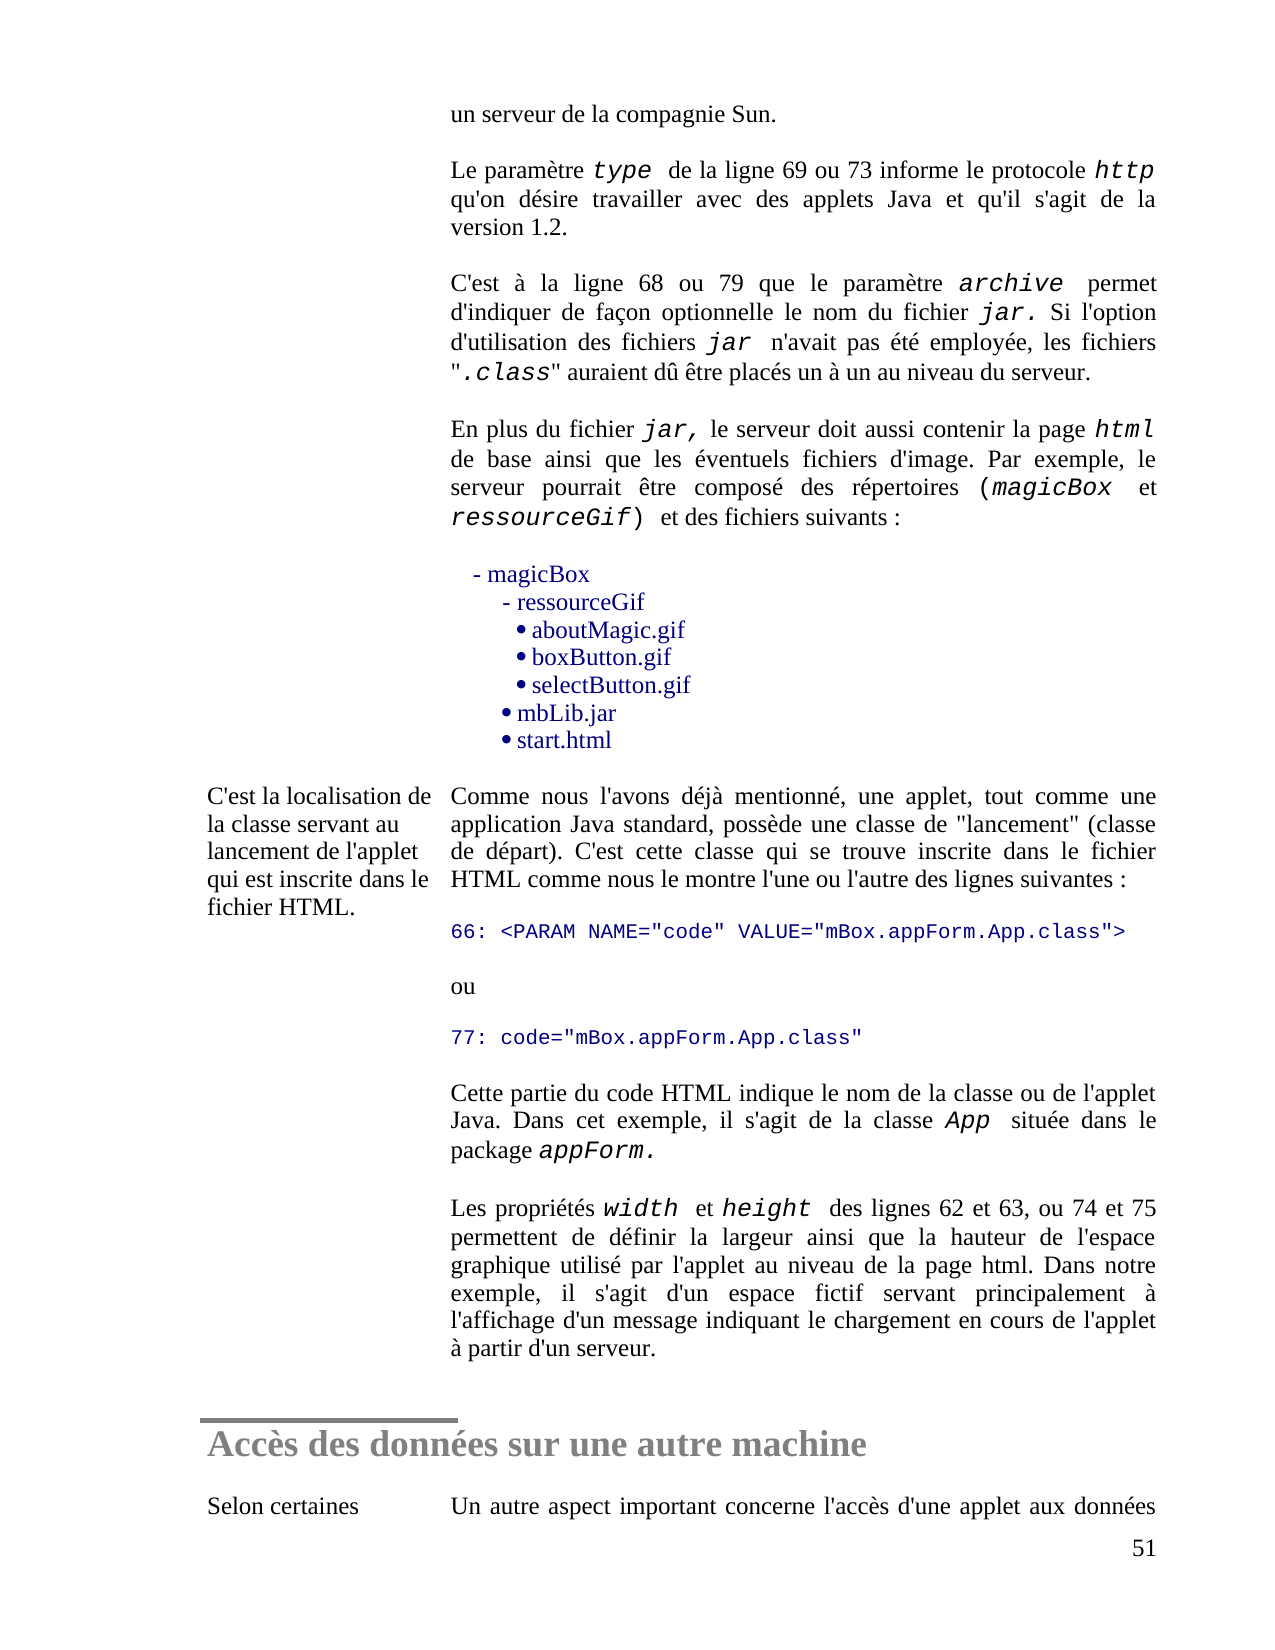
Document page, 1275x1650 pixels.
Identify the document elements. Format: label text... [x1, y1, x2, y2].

table_header [200, 416, 443, 533]
table_header [200, 1194, 443, 1362]
table_header [200, 1418, 458, 1423]
table_header [200, 269, 443, 388]
table_header un serveur de la compagnie Sun. [443, 100, 1164, 128]
table_header [200, 1079, 443, 1166]
table_header [200, 156, 443, 241]
table_header [200, 100, 443, 128]
table_header Un autre aspect important concerne l'accès d'une applet aux données [443, 1493, 1164, 1520]
table_header [200, 560, 443, 754]
table_header Les propriétés width et height des lignes 62 et 63, ou 74 et 75 permettent de définir la largeur ainsi que la hauteur de l'espace graphique utilisé par l'applet au niveau de la page html. Dans notre exemple, il s'agit d'un espace fictif servant principalement à l'affichage d'un message indiquant le chargement en cours de l'applet à partir d'un serveur. [443, 1194, 1164, 1362]
table_header C'est la localisation de la classe servant au lancement de l'applet qui est inscrite dans le fichier HTML. [200, 782, 443, 1051]
subtitle Accès des données sur une autre machine [207, 1423, 1157, 1465]
table_header C'est à la ligne 68 ou 79 que le paramètre archive permet d'indiquer de façon optionnelle le nom du fichier jar. Si l'option d'utilisation des fichiers jar n'avait pas été employée, les fichiers ".class" auraient dû être placés un à un au niveau du serveur. [443, 269, 1164, 388]
table_header En plus du fichier jar, le serveur doit aussi contenir la page html de base ainsi que les éventuels fichiers d'image. Par exemple, le serveur pourrait être composé des répertoires (magicBox et ressourceGif) et des fichiers suivants : [443, 416, 1164, 533]
table_header Comme nous l'avons déjà mentionné, une applet, tout comme une application Java standard, possède une classe de "lancement" (classe de départ). C'est cette classe qui se trouve inscrite dans le fichier HTML comme nous le montre l'une ou l'autre des lignes suivantes : 66: <PARAM NAME="code" VALUE="mBox.appForm.App.class"> ou 77: code="mBox.appForm.App.class" [443, 782, 1164, 1051]
table_header Selon certaines [200, 1493, 443, 1520]
table_header Cette partie du code HTML indique le nom de la classe ou de l'applet Java. Dans cet exemple, il s'agit de la classe App située dans le package appForm. [443, 1079, 1164, 1166]
table_header - magicBox - ressourceGif  aboutMagic.gif  boxButton.gif  selectButton.gif  mbLib.jar  start.html [443, 560, 1164, 754]
table_header Le paramètre type de la ligne 69 ou 73 informe le protocole http qu'on désire travailler avec des applets Java et qu'il s'agit de la version 1.2. [443, 156, 1164, 241]
